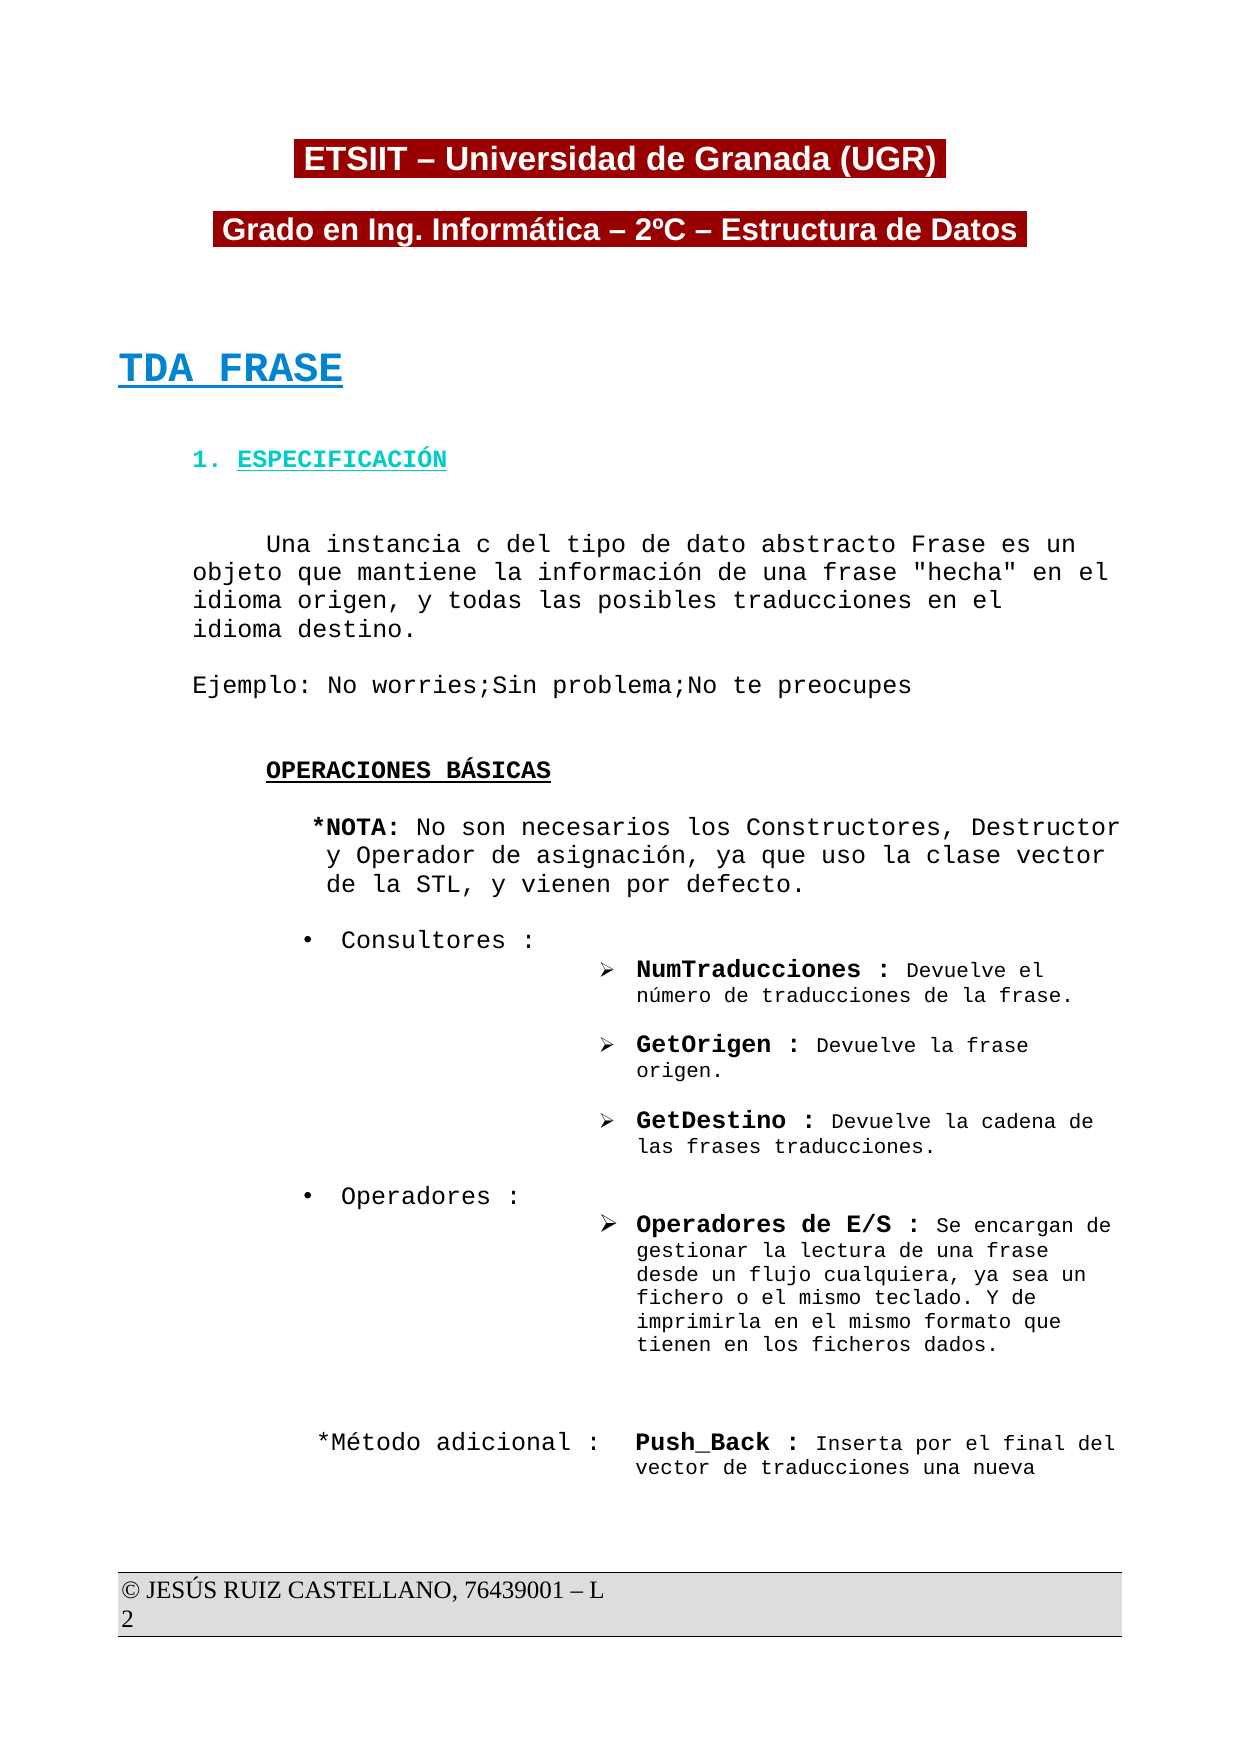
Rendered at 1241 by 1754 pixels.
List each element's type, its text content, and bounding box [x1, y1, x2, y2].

list Operadores de E/S : Se encargan de gestionar la lectura de una frase desde un flujo cualquiera, ya sea un fichero o el mismo teclado. Y de imprimirla en el mismo formato que tienen en los ficheros dados. [599, 1212, 1122, 1358]
list Consultores : [303, 928, 1122, 956]
text Una instancia c del tipo de dato abstracto Frase es un objeto que mantiene la información de una frase "hecha" en el idioma origen, y todas las posibles traducciones en el idioma destino. [118, 531, 1122, 645]
text TDA FRASE [118, 347, 1122, 394]
text OPERACIONES BÁSICAS [118, 758, 1122, 786]
list GetDestino : Devuelve la cadena de las frases traducciones. [599, 1108, 1122, 1159]
text Ejemplo: No worries;Sin problema;No te preocupes [118, 673, 1122, 701]
list Operadores : [303, 1183, 1122, 1212]
list GetOrigen : Devuelve la frase origen. [599, 1032, 1122, 1084]
text *NOTA: No son necesarios los Constructores, Destructor y Operador de asignación, ya que uso la clase vector de la STL, y vienen por defecto. [118, 815, 1122, 900]
text 1. ESPECIFICACIÓN [118, 446, 1122, 475]
list NumTraducciones : Devuelve el número de traducciones de la frase. [599, 956, 1122, 1008]
text *Método adicional : Push_Back : Inserta por el final del vector de traducciones una nueva [118, 1429, 1122, 1481]
